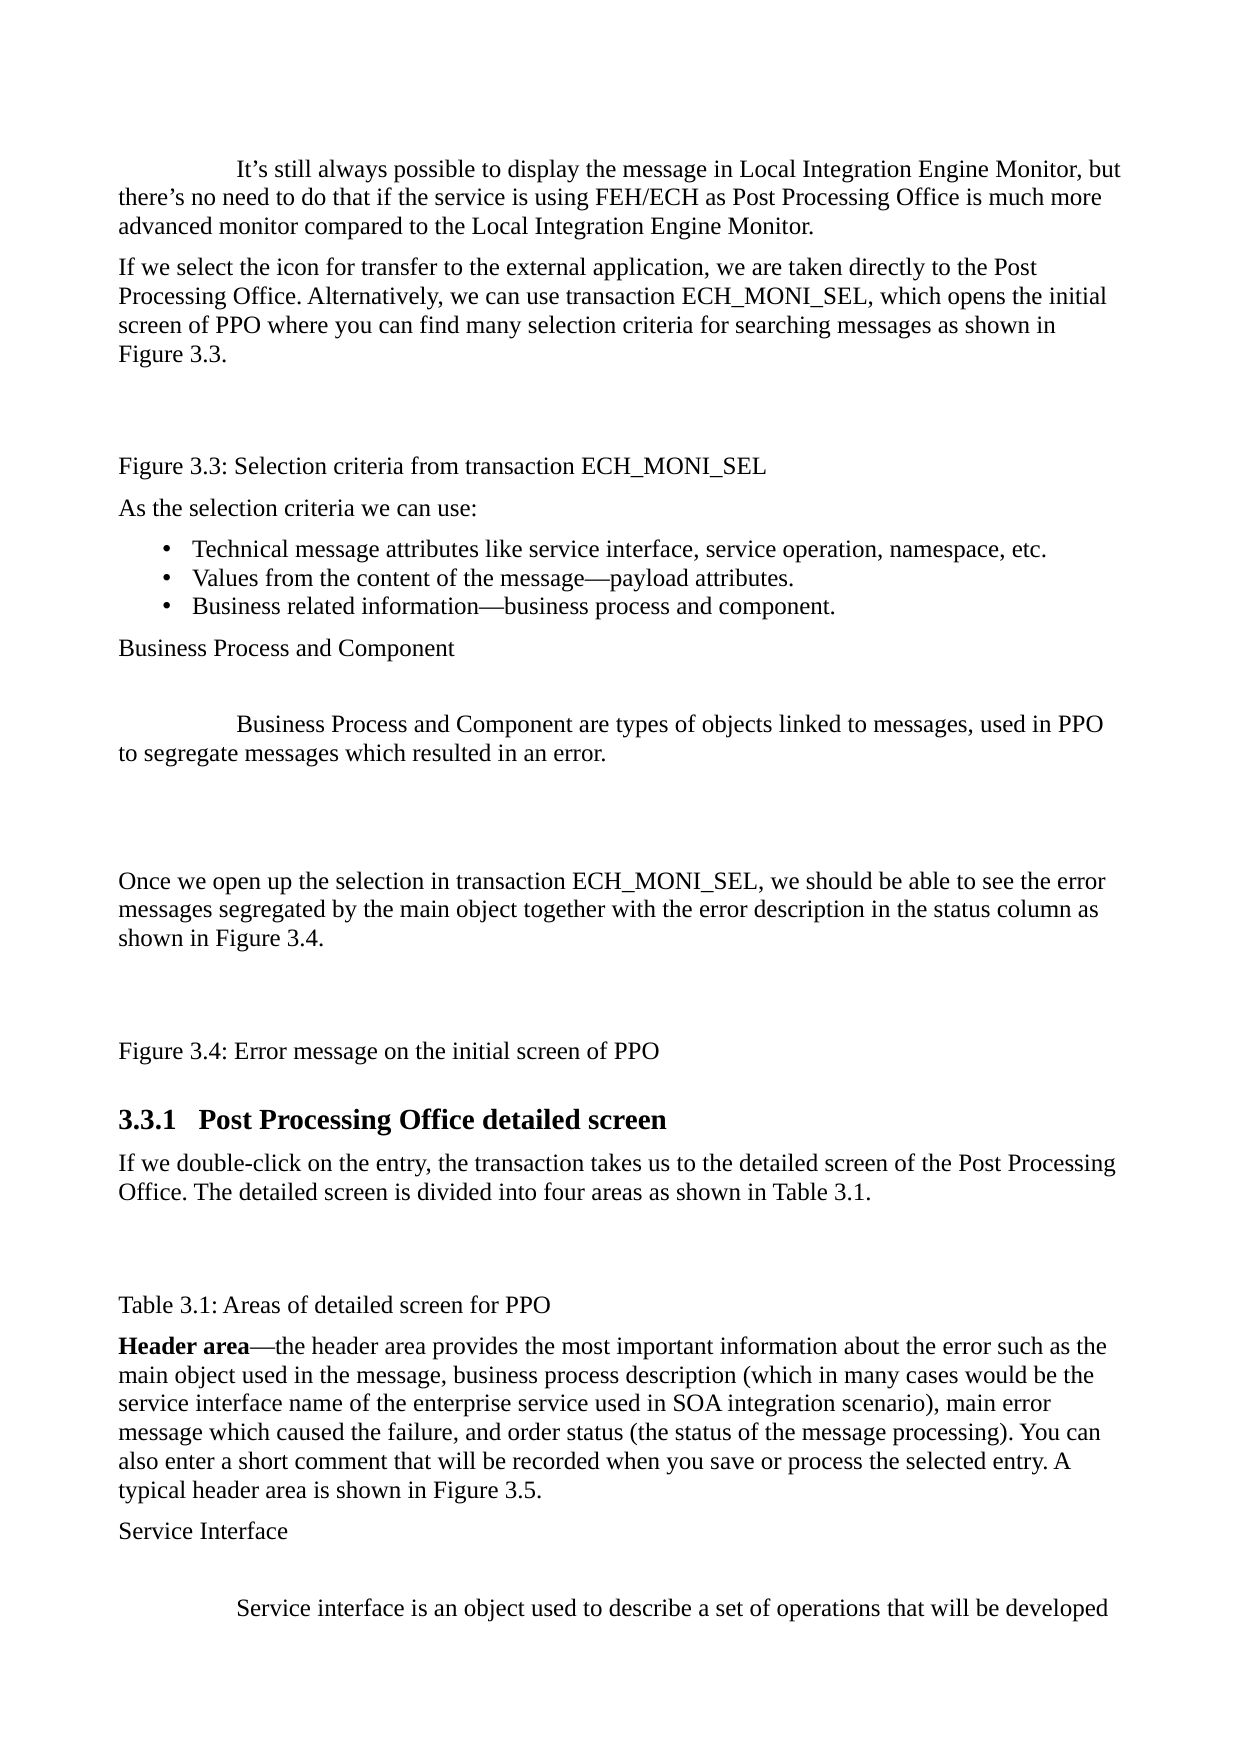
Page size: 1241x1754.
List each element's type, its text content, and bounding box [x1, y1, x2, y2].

text It’s still always possible to display the message in Local Integration Engine Monitor, but there’s no need to do that if the service is using FEH/ECH as Post Processing Office is much more advanced monitor compared to the Local Integration Engine Monitor. [118, 118, 1122, 240]
subtitle 3.3.1 Post Processing Office detailed screen [118, 1102, 1122, 1136]
text Figure 3.3: Selection criteria from transaction ECH_MONI_SEL [118, 451, 1122, 480]
text Header area—the header area provides the most important information about the error such as the main object used in the message, business process description (which in many cases would be the service interface name of the enterprise service used in SOA integration scenario), main error message which caused the failure, and order status (the status of the message processing). You can also enter a short comment that will be recorded when you save or process the selected entry. A typical header area is shown in Figure 3.5. [118, 1331, 1122, 1503]
text As the selection criteria we can use: [118, 493, 1122, 521]
text Table 3.1: Areas of detailed screen for PPO [118, 1290, 1122, 1318]
text If we double-click on the entry, the transaction takes us to the detailed screen of the Post Processing Office. The detailed screen is divided into four areas as shown in Table 3.1. [118, 1148, 1122, 1206]
text Once we open up the selection in transaction ECH_MONI_SEL, we should be able to see the error messages segregated by the main object together with the error description in the status column as shown in Figure 3.4. [118, 866, 1122, 952]
text Business Process and Component are types of objects linked to messages, used in PPO to segregate messages which resulted in an error. [118, 674, 1122, 767]
list Technical message attributes like service interface, service operation, namespace, etc. [162, 534, 1122, 563]
text If we select the icon for transfer to the external application, we are taken directly to the Post Processing Office. Alternatively, we can use transaction ECH_MONI_SEL, which opens the initial screen of PPO where you can find many selection criteria for searching messages as shown in Figure 3.3. [118, 252, 1122, 367]
list Business related information—business process and component. [162, 591, 1122, 620]
text Service Interface [118, 1516, 1122, 1545]
text Service interface is an object used to describe a set of operations that will be developed [118, 1557, 1122, 1622]
text Figure 3.4: Error message on the initial screen of PPO [118, 1036, 1122, 1065]
text Business Process and Component [118, 633, 1122, 661]
list Values from the content of the message—payload attributes. [162, 563, 1122, 591]
